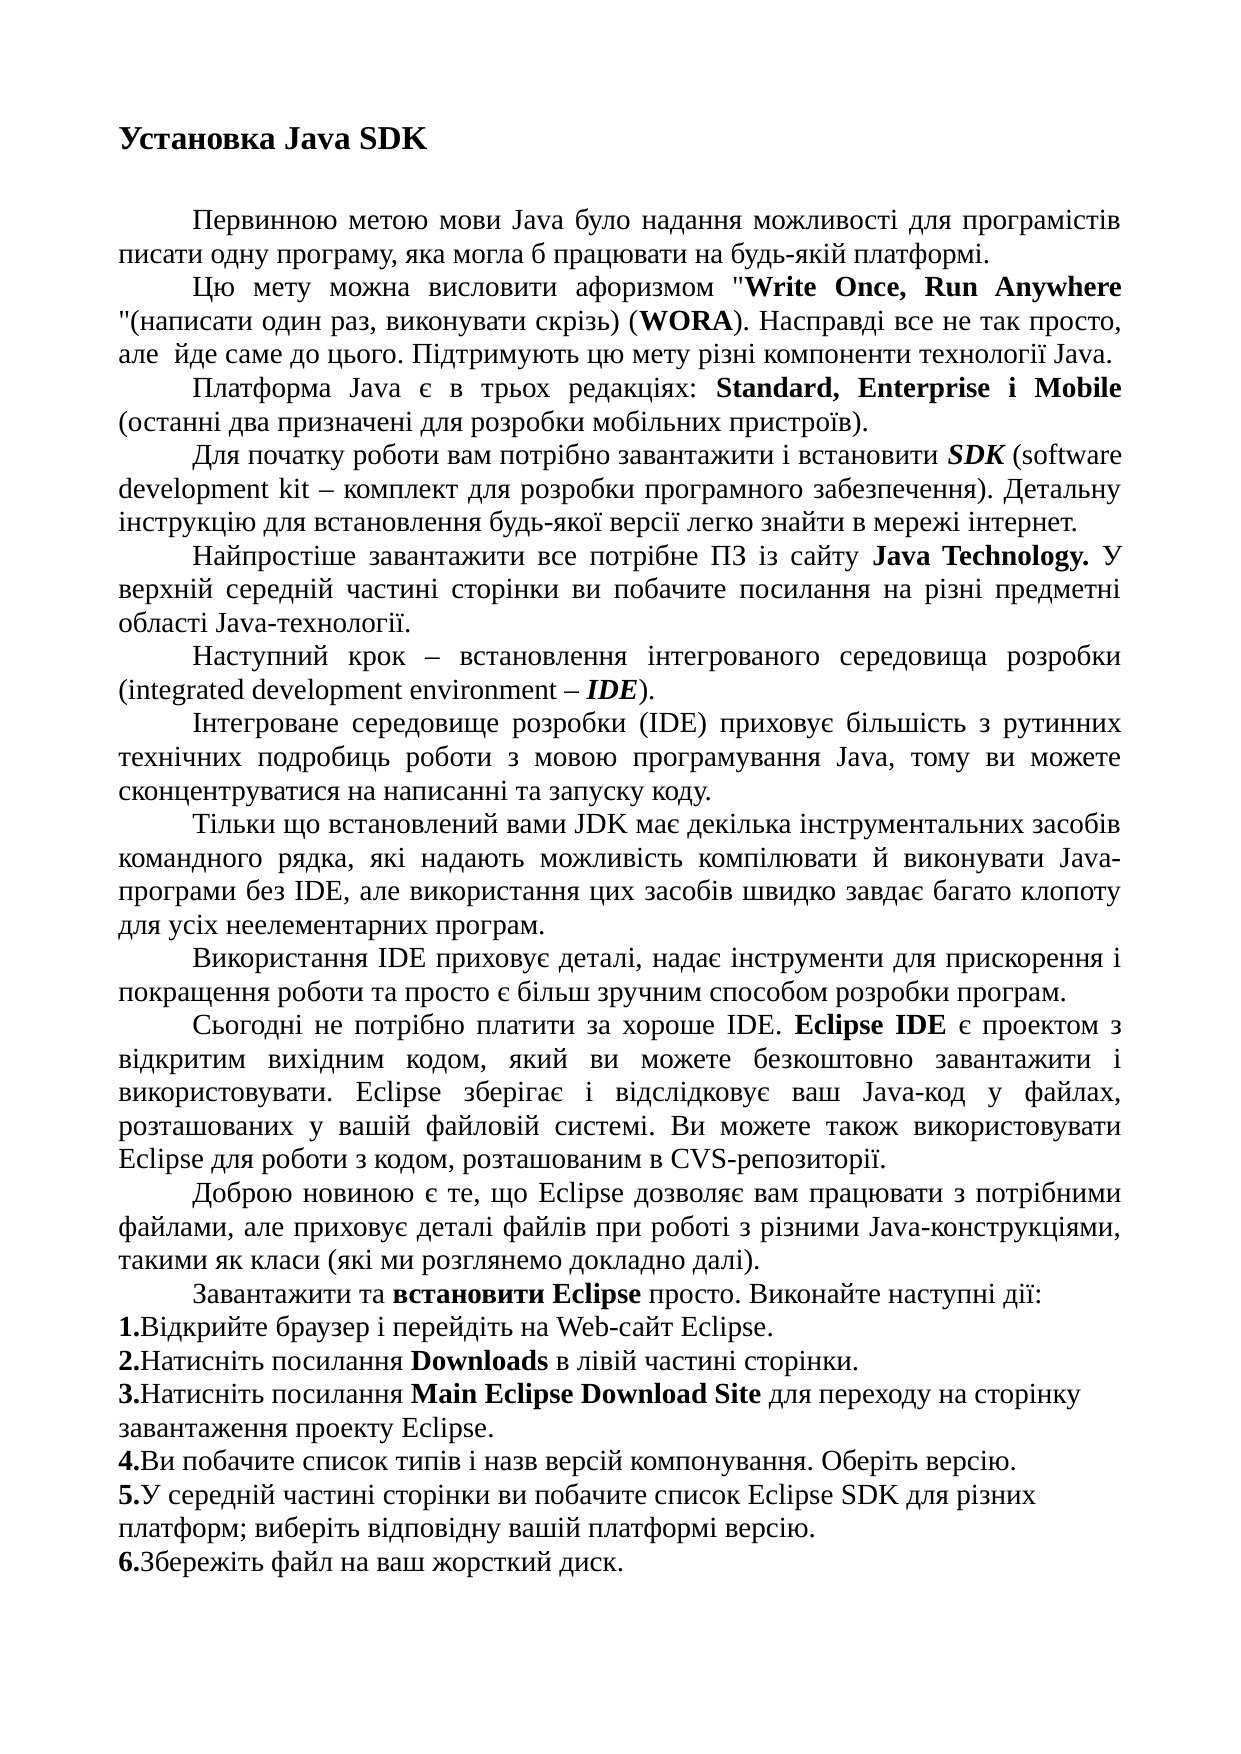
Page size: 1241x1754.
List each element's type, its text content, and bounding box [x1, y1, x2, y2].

text Завантажити та встановити Eclipse просто. Виконайте наступні дії: [118, 1276, 1122, 1309]
text Доброю новиною є те, що Eclipse дозволяє вам працювати з потрібними файлами, але приховує деталі файлів при роботі з різними Java-конструкціями, такими як класи (які ми розглянемо докладно далі). [118, 1175, 1122, 1276]
text Найпростіше завантажити все потрібне ПЗ із сайту Java Technology. У верхній середній частині сторінки ви побачите посилання на різні предметні області Java-технології. [118, 538, 1122, 638]
list У середній частині сторінки ви побачите список Eclipse SDK для різних платформ; виберіть відповідну вашій платформі версію. [118, 1477, 1122, 1544]
text Наступний крок – встановлення інтегрованого середовища розробки (integrated development environment – IDE). [118, 638, 1122, 706]
list Ви побачите список типів і назв версій компонування. Оберіть версію. [118, 1443, 1122, 1477]
subtitle Установка Java SDK [118, 118, 1122, 156]
text Цю мету можна висловити афоризмом "Write Once, Run Anywhere "(написати один раз, виконувати скрізь) (WORA). Насправді все не так просто, але йде саме до цього. Підтримують цю мету різні компоненти технології Java. Платформа Java є в трьох редакціях: Standard, Enterprise і Mobile (останні два призначені для розробки мобільних пристроїв). [118, 269, 1122, 437]
text Інтегроване середовище розробки (IDE) приховує більшість з рутинних технічних подробиць роботи з мовою програмування Java, тому ви можете сконцентруватися на написанні та запуску коду. [118, 706, 1122, 806]
text Використання IDE приховує деталі, надає інструменти для прискорення і покращення роботи та просто є більш зручним способом розробки програм. [118, 940, 1122, 1007]
list Відкрийте браузер і перейдіть на Web-сайт Eclipse. [118, 1309, 1122, 1343]
text Для початку роботи вам потрібно завантажити і встановити SDK (software development kit – комплект для розробки програмного забезпечення). Детальну інструкцію для встановлення будь-якої версії легко знайти в мережі інтернет. [118, 437, 1122, 538]
list Натисніть посилання Main Eclipse Download Site для переходу на сторінку завантаження проекту Eclipse. [118, 1376, 1122, 1443]
text Первинною метою мови Java було надання можливості для програмістів писати одну програму, яка могла б працювати на будь-якій платформі. [118, 202, 1122, 269]
text Сьогодні не потрібно платити за хороше IDE. Eclipse IDE є проектом з відкритим вихідним кодом, який ви можете безкоштовно завантажити і використовувати. Eclipse зберігає і відслідковує ваш Java-код у файлах, розташованих у вашій файловій системі. Ви можете також використовувати Eclipse для роботи з кодом, розташованим в CVS-репозиторії. [118, 1007, 1122, 1175]
list Натисніть посилання Downloads в лівій частині сторінки. [118, 1343, 1122, 1376]
list Збережіть файл на ваш жорсткий диск. [118, 1544, 1122, 1578]
text Тільки що встановлений вами JDK має декілька інструментальних засобів командного рядка, які надають можливість компілювати й виконувати Java-програми без IDE, але використання цих засобів швидко завдає багато клопоту для усіх неелементарних програм. [118, 806, 1122, 940]
